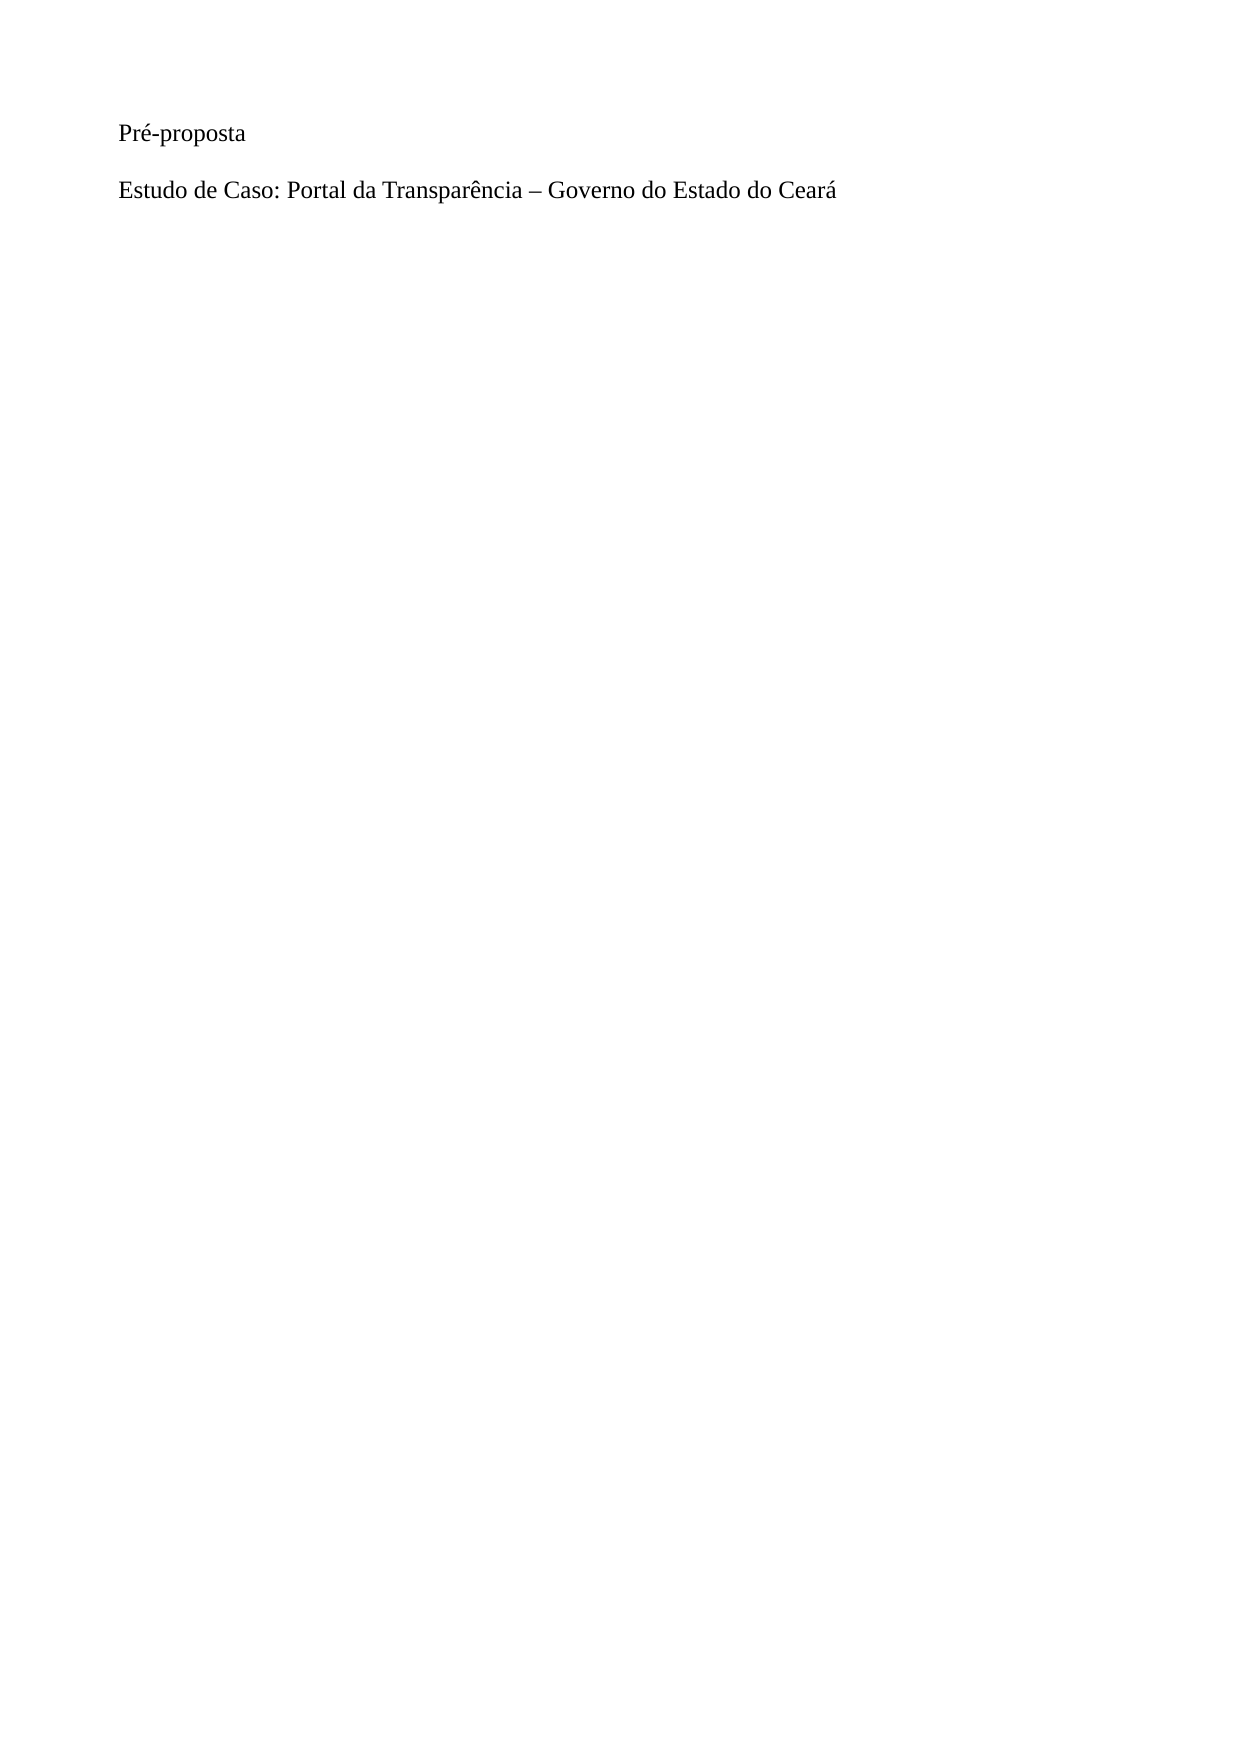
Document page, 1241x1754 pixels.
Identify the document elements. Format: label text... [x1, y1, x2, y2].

text Estudo de Caso: Portal da Transparência – Governo do Estado do Ceará [118, 176, 1122, 204]
text Pré-proposta [118, 118, 1122, 147]
